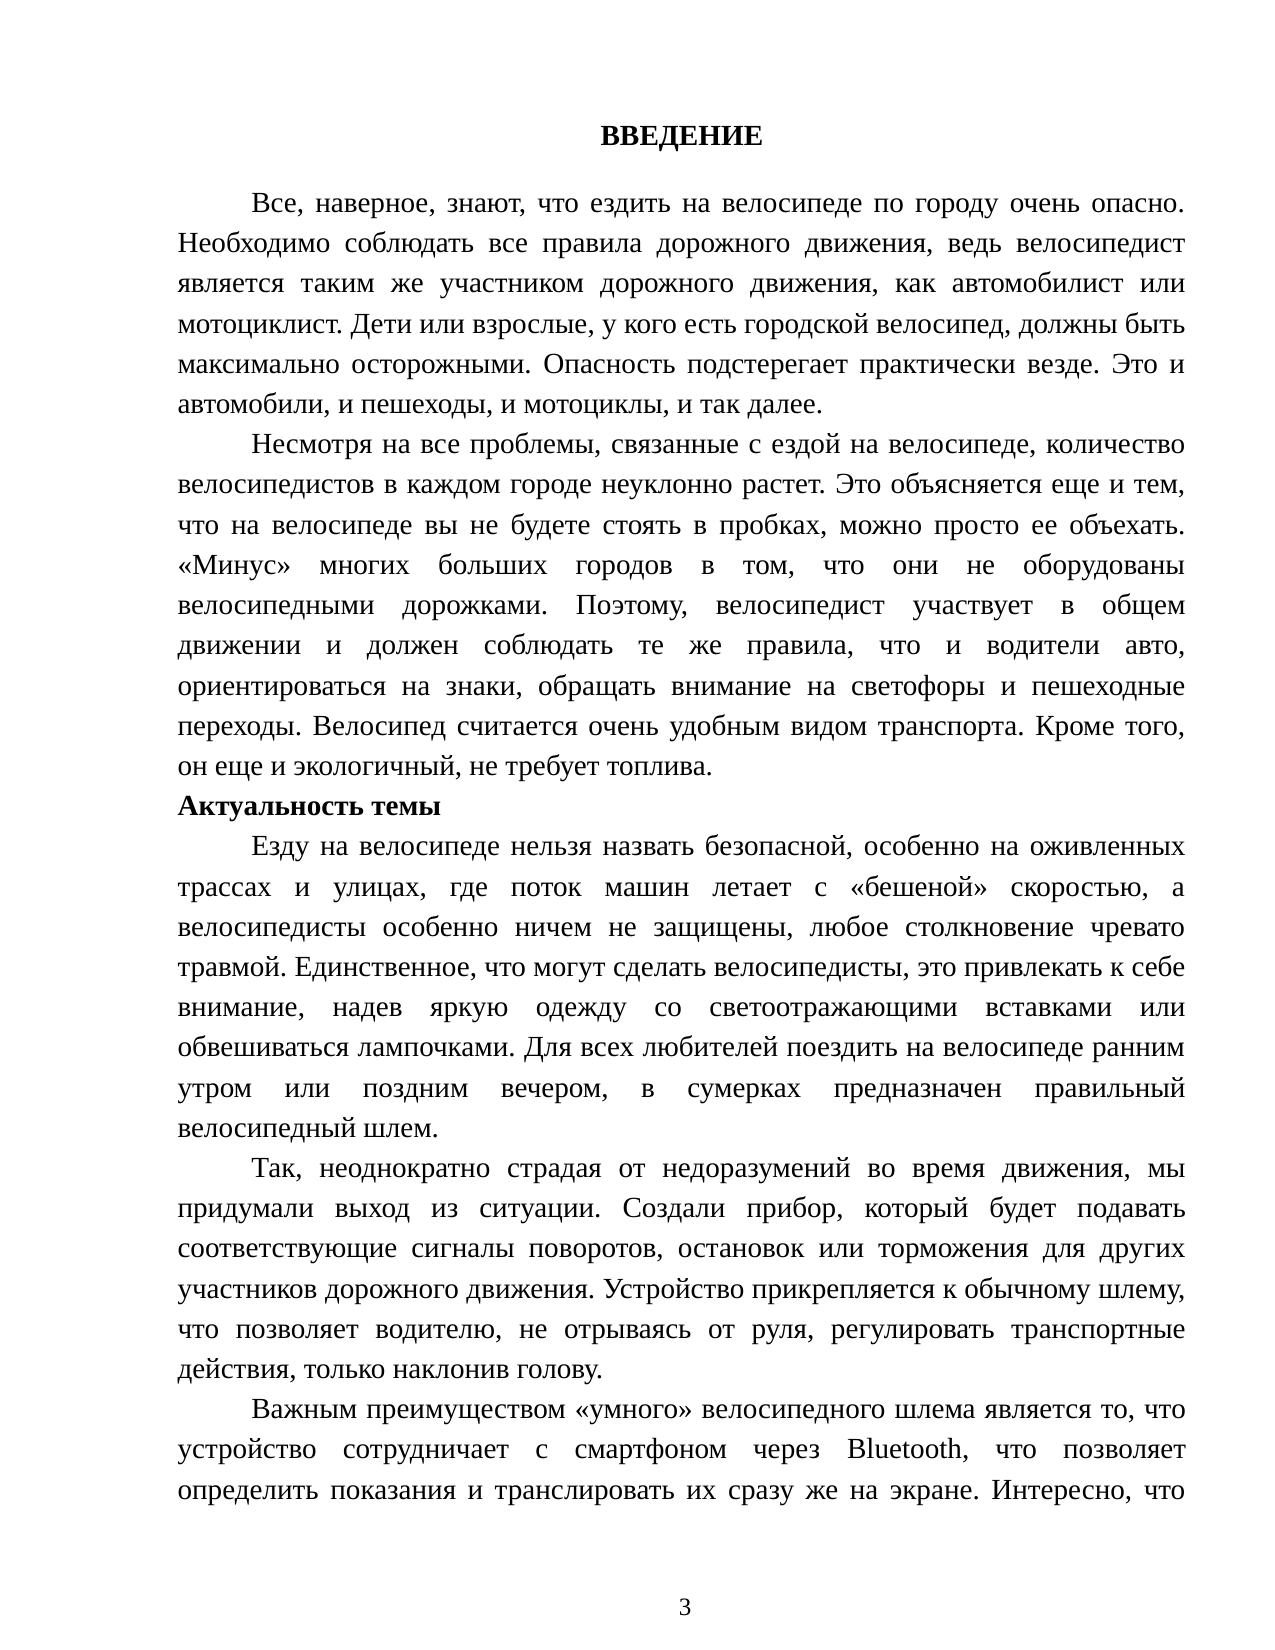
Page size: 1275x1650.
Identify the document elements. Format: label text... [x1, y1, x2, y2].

text Несмотря на все проблемы, связанные с ездой на велосипеде, количество велосипедистов в каждом городе неуклонно растет. Это объясняется еще и тем, что на велосипеде вы не будете стоять в пробках, можно просто ее объехать. «Минус» многих больших городов в том, что они не оборудованы велосипедными дорожками. Поэтому, велосипедист участвует в общем движении и должен соблюдать те же правила, что и водители авто, ориентироваться на знаки, обращать внимание на светофоры и пешеходные переходы. Велосипед считается очень удобным видом транспорта. Кроме того, он еще и экологичный, не требует топлива. [177, 426, 1186, 782]
text Так, неоднократно страдая от недоразумений во время движения, мы придумали выход из ситуации. Создали прибор, который будет подавать соответствующие сигналы поворотов, остановок или торможения для других участников дорожного движения. Устройство прикрепляется к обычному шлему, что позволяет водителю, не отрываясь от руля, регулировать транспортные действия, только наклонив голову. [177, 1150, 1186, 1385]
text Все, наверное, знают, что ездить на велосипеде по городу очень опасно. Необходимо соблюдать все правила дорожного движения, ведь велосипедист является таким же участником дорожного движения, как автомобилист или мотоциклист. Дети или взрослые, у кого есть городской велосипед, должны быть максимально осторожными. Опасность подстерегает практически везде. Это и автомобили, и пешеходы, и мотоциклы, и так далее. [177, 185, 1186, 420]
text Актуальность темы [177, 788, 1186, 822]
text ВВЕДЕНИЕ [177, 118, 1186, 152]
text Езду на велосипеде нельзя назвать безопасной, особенно на оживленных трассах и улицах, где поток машин летает с «бешеной» скоростью, а велосипедисты особенно ничем не защищены, любое столкновение чревато травмой. Единственное, что могут сделать велосипедисты, это привлекать к себе внимание, надев яркую одежду со светоотражающими вставками или обвешиваться лампочками. Для всех любителей поездить на велосипеде ранним утром или поздним вечером, в сумерках предназначен правильный велосипедный шлем. [177, 828, 1186, 1143]
text Важным преимуществом «умного» велосипедного шлема является то, что устройство сотрудничает с смартфоном через Bluetooth, что позволяет определить показания и транслировать их сразу же на экране. Интересно, что [177, 1391, 1186, 1505]
